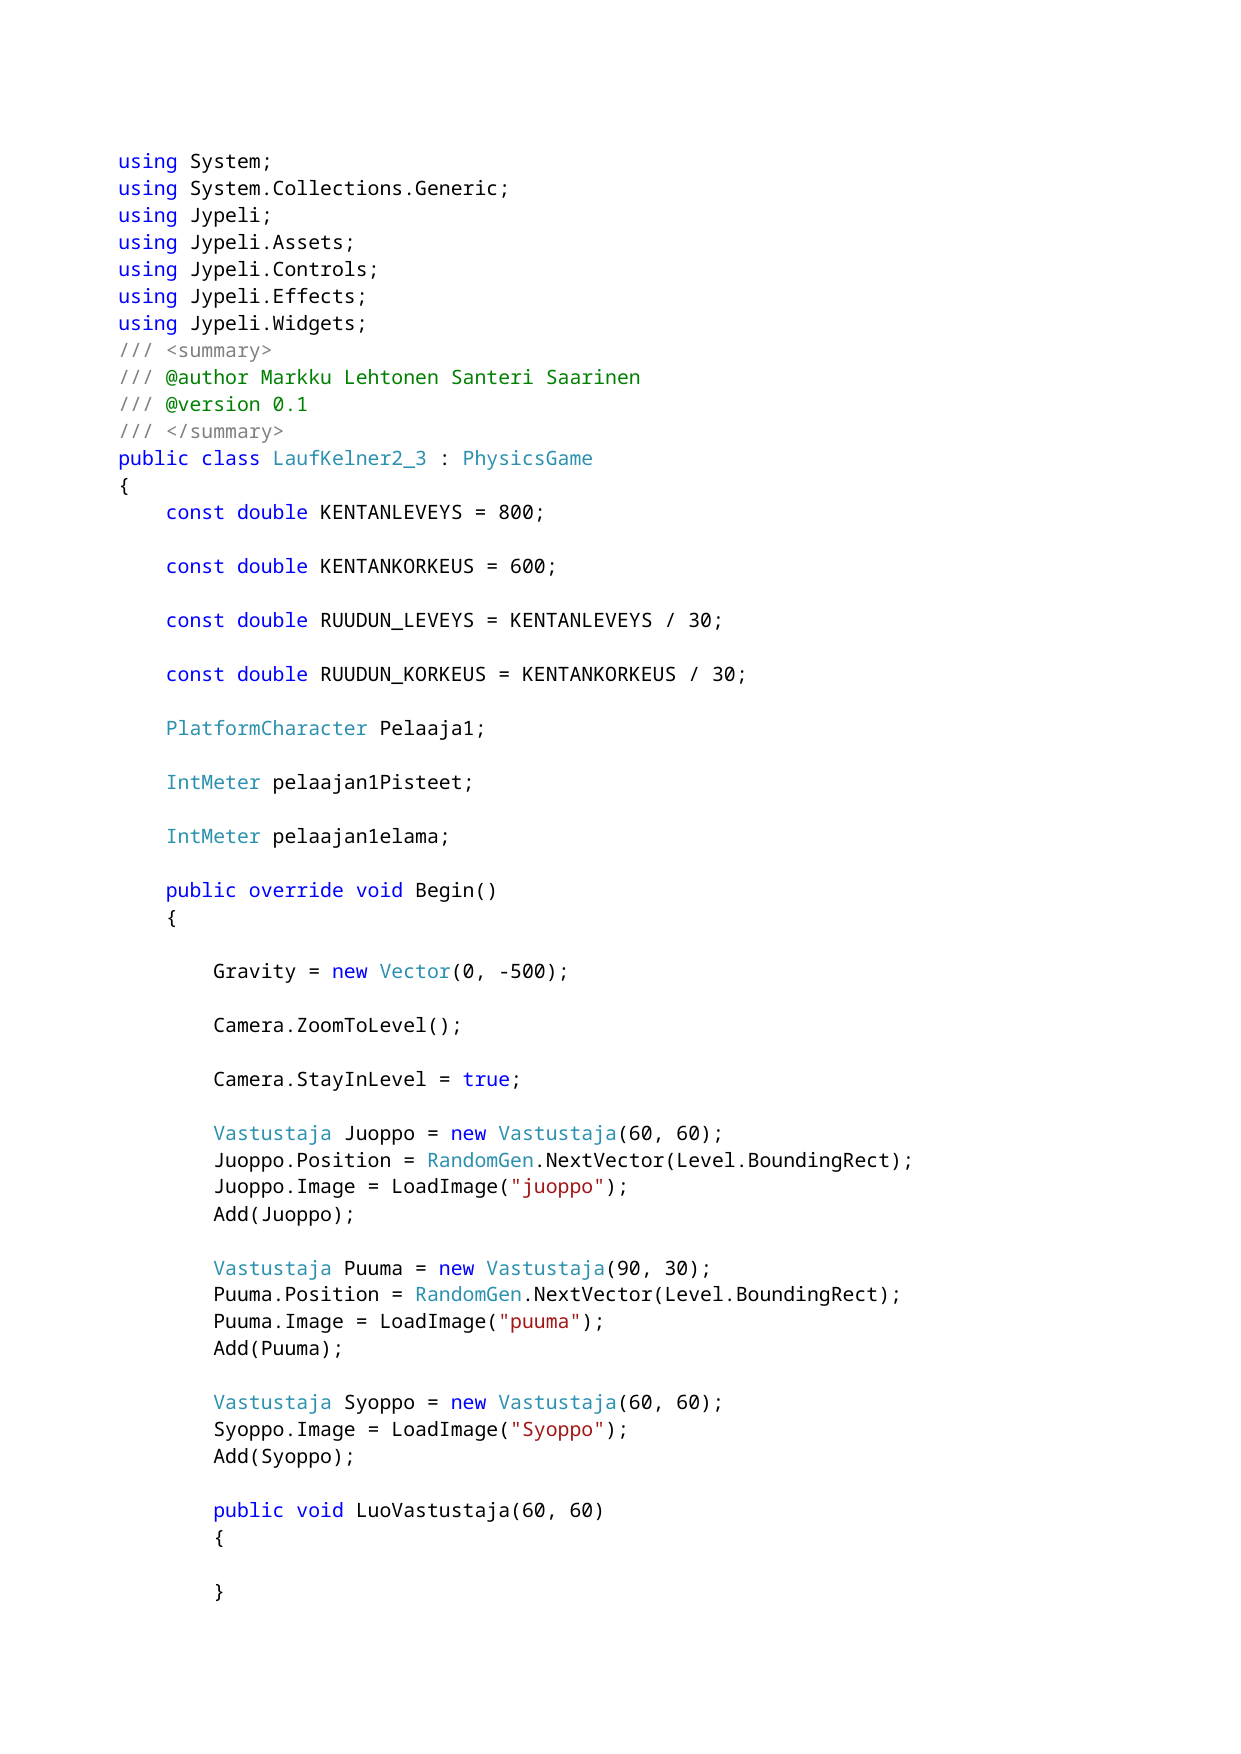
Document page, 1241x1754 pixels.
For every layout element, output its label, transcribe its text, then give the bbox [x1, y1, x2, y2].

text public class LaufKelner2_3 : PhysicsGame [118, 444, 1122, 471]
text const double RUUDUN_LEVEYS = KENTANLEVEYS / 30; [118, 606, 1122, 633]
text { [118, 1523, 1122, 1551]
text IntMeter pelaajan1elama; [118, 822, 1122, 849]
text Puuma.Image = LoadImage("puuma"); [118, 1308, 1122, 1335]
text Vastustaja Puuma = new Vastustaja(90, 30); [118, 1254, 1122, 1281]
text } [118, 1577, 1122, 1604]
text using Jypeli.Assets; [118, 228, 1122, 256]
text Puuma.Position = RandomGen.NextVector(Level.BoundingRect); [118, 1281, 1122, 1308]
text public override void Begin() [118, 876, 1122, 903]
text using Jypeli.Widgets; [118, 309, 1122, 336]
text /// <summary> [118, 336, 1122, 363]
text Add(Puuma); [118, 1335, 1122, 1362]
text using System; [118, 148, 1122, 174]
text using System.Collections.Generic; [118, 174, 1122, 202]
text const double KENTANKORKEUS = 600; [118, 552, 1122, 579]
text using Jypeli; [118, 202, 1122, 228]
text PlatformCharacter Pelaaja1; [118, 714, 1122, 741]
text const double RUUDUN_KORKEUS = KENTANKORKEUS / 30; [118, 660, 1122, 687]
text using Jypeli.Effects; [118, 282, 1122, 309]
text Vastustaja Juoppo = new Vastustaja(60, 60); [118, 1119, 1122, 1146]
text Vastustaja Syoppo = new Vastustaja(60, 60); [118, 1389, 1122, 1416]
text Add(Juoppo); [118, 1200, 1122, 1227]
text Syoppo.Image = LoadImage("Syoppo"); [118, 1416, 1122, 1443]
text public void LuoVastustaja(60, 60) [118, 1497, 1122, 1523]
text Camera.ZoomToLevel(); [118, 1011, 1122, 1038]
text Add(Syoppo); [118, 1443, 1122, 1469]
text /// @version 0.1 [118, 390, 1122, 417]
text Gravity = new Vector(0, -500); [118, 957, 1122, 984]
text { [118, 471, 1122, 498]
text using Jypeli.Controls; [118, 256, 1122, 282]
text Juoppo.Position = RandomGen.NextVector(Level.BoundingRect); [118, 1146, 1122, 1173]
text Juoppo.Image = LoadImage("juoppo"); [118, 1173, 1122, 1200]
text const double KENTANLEVEYS = 800; [118, 498, 1122, 525]
text /// @author Markku Lehtonen Santeri Saarinen [118, 363, 1122, 390]
text IntMeter pelaajan1Pisteet; [118, 768, 1122, 795]
text Camera.StayInLevel = true; [118, 1065, 1122, 1092]
text { [118, 903, 1122, 930]
text /// </summary> [118, 417, 1122, 444]
